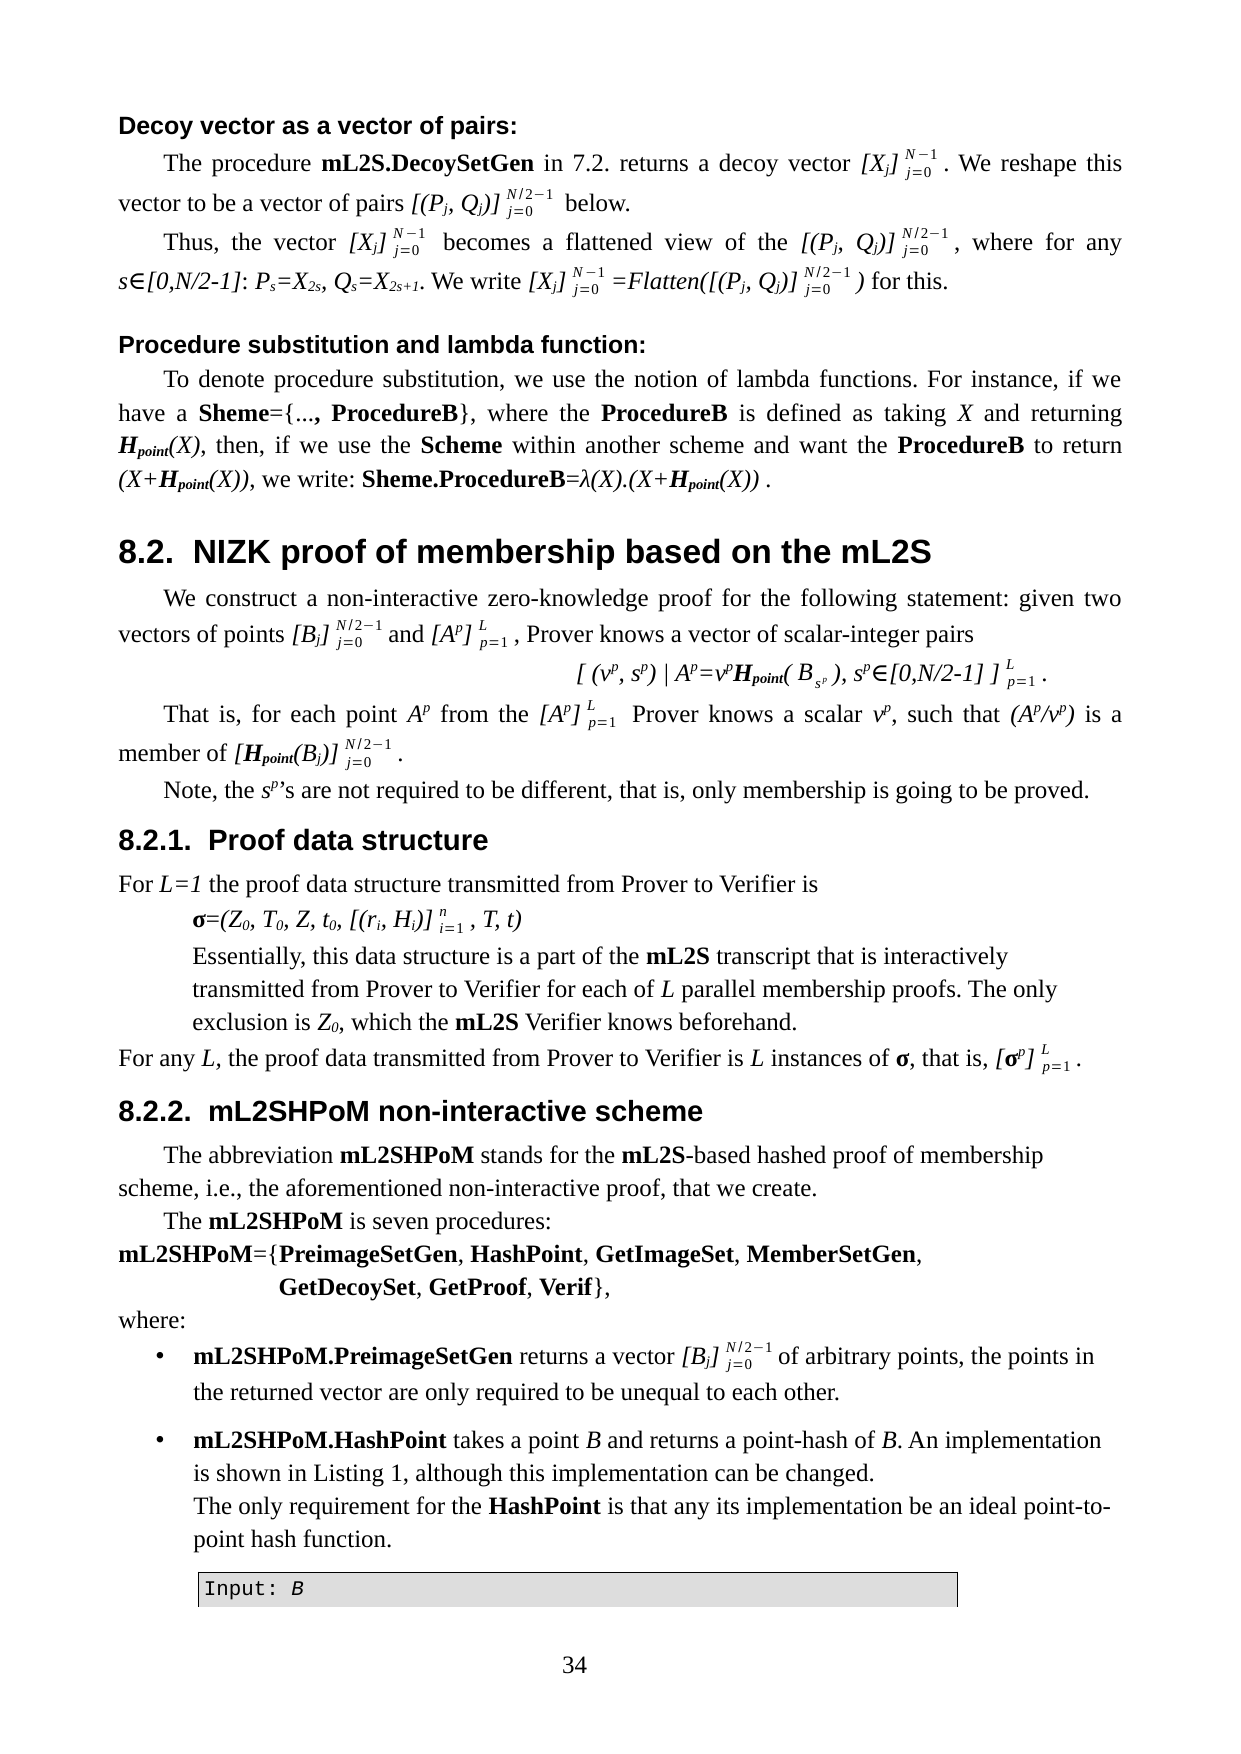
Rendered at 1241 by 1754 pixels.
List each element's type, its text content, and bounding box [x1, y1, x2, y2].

subtitle 8.2.1. Proof data structure [118, 823, 1122, 856]
table_header Input: B [199, 1573, 957, 1607]
subtitle 8.2. NIZK proof of membership based on the mL2S [118, 532, 1122, 571]
subtitle 8.2.2. mL2SHPoM non-interactive scheme [118, 1094, 1122, 1128]
text σ=(Z0, T0, Z, t0, [(ri, Hi)], T, t) Essentially, this data structure is a part of the mL2S transcript that is interactively transmitted from Prover to Verifier for each of L parallel membership proofs. The only exclusion is Z0, which the mL2S Verifier knows beforehand. [192, 902, 1122, 1036]
list mL2SHPoM.HashPoint takes a point B and returns a point-hash of B. An implementation is shown in Listing 1, although this implementation can be changed. The only requirement for the HashPoint is that any its implementation be an ideal point-to-point hash function. [156, 1425, 1122, 1553]
text That is, for each point Ap from the [Ap] Prover knows a scalar vp, such that (Ap/vp) is a member of [Hpoint(Bj)]. [118, 697, 1122, 771]
text To denote procedure substitution, we use the notion of lambda functions. For instance, if we have a Sheme={..., ProcedureB}, where the ProcedureB is defined as taking X and returning Hpoint(X), then, if we use the Scheme within another scheme and want the ProcedureB to return (X+Hpoint(X)), we write: Sheme.ProcedureB=λ(X).(X+Hpoint(X)) . [118, 364, 1122, 492]
text Thus, the vector [Xj] becomes a flattened view of the [(Pj, Qj)], where for any s∈[0,N/2-1]: Ps=X2s, Qs=X2s+1. We write [Xj]=Flatten([(Pj, Qj)]) for this. [118, 224, 1122, 298]
text We construct a non-interactive zero-knowledge proof for the following statement: given two vectors of points [Bj]and [Ap], Prover knows a vector of scalar-integer pairs [118, 583, 1122, 651]
text For any L, the proof data transmitted from Prover to Verifier is L instances of σ, that is, [σp]. [118, 1040, 1122, 1075]
text [ (vp, sp) | Ap=vpHpoint(), sp∈[0,N/2-1] ]. [118, 655, 1122, 692]
text The procedure mL2S.DecoySetGen in 7.2. returns a decoy vector [Xj]. We reshape this vector to be a vector of pairs [(Pj, Qj)] below. [118, 146, 1122, 220]
subtitle Decoy vector as a vector of pairs: [118, 111, 1122, 140]
text The abbreviation mL2SHPoM stands for the mL2S-based hashed proof of membership scheme, i.e., the aforementioned non-interactive proof, that we create. [118, 1140, 1122, 1202]
subtitle Procedure substitution and lambda function: [118, 330, 1122, 358]
text For L=1 the proof data structure transmitted from Prover to Verifier is [118, 869, 1122, 898]
list mL2SHPoM.PreimageSetGen returns a vector [Bj]of arbitrary points, the points in the returned vector are only required to be unequal to each other. [156, 1338, 1122, 1406]
text The mL2SHPoM is seven procedures: mL2SHPoM={PreimageSetGen, HashPoint, GetImageSet, MemberSetGen, GetDecoySet, GetProof, Verif}, where: [118, 1206, 1122, 1334]
text Note, the sp’s are not required to be different, that is, only membership is going to be proved. [118, 775, 1122, 804]
